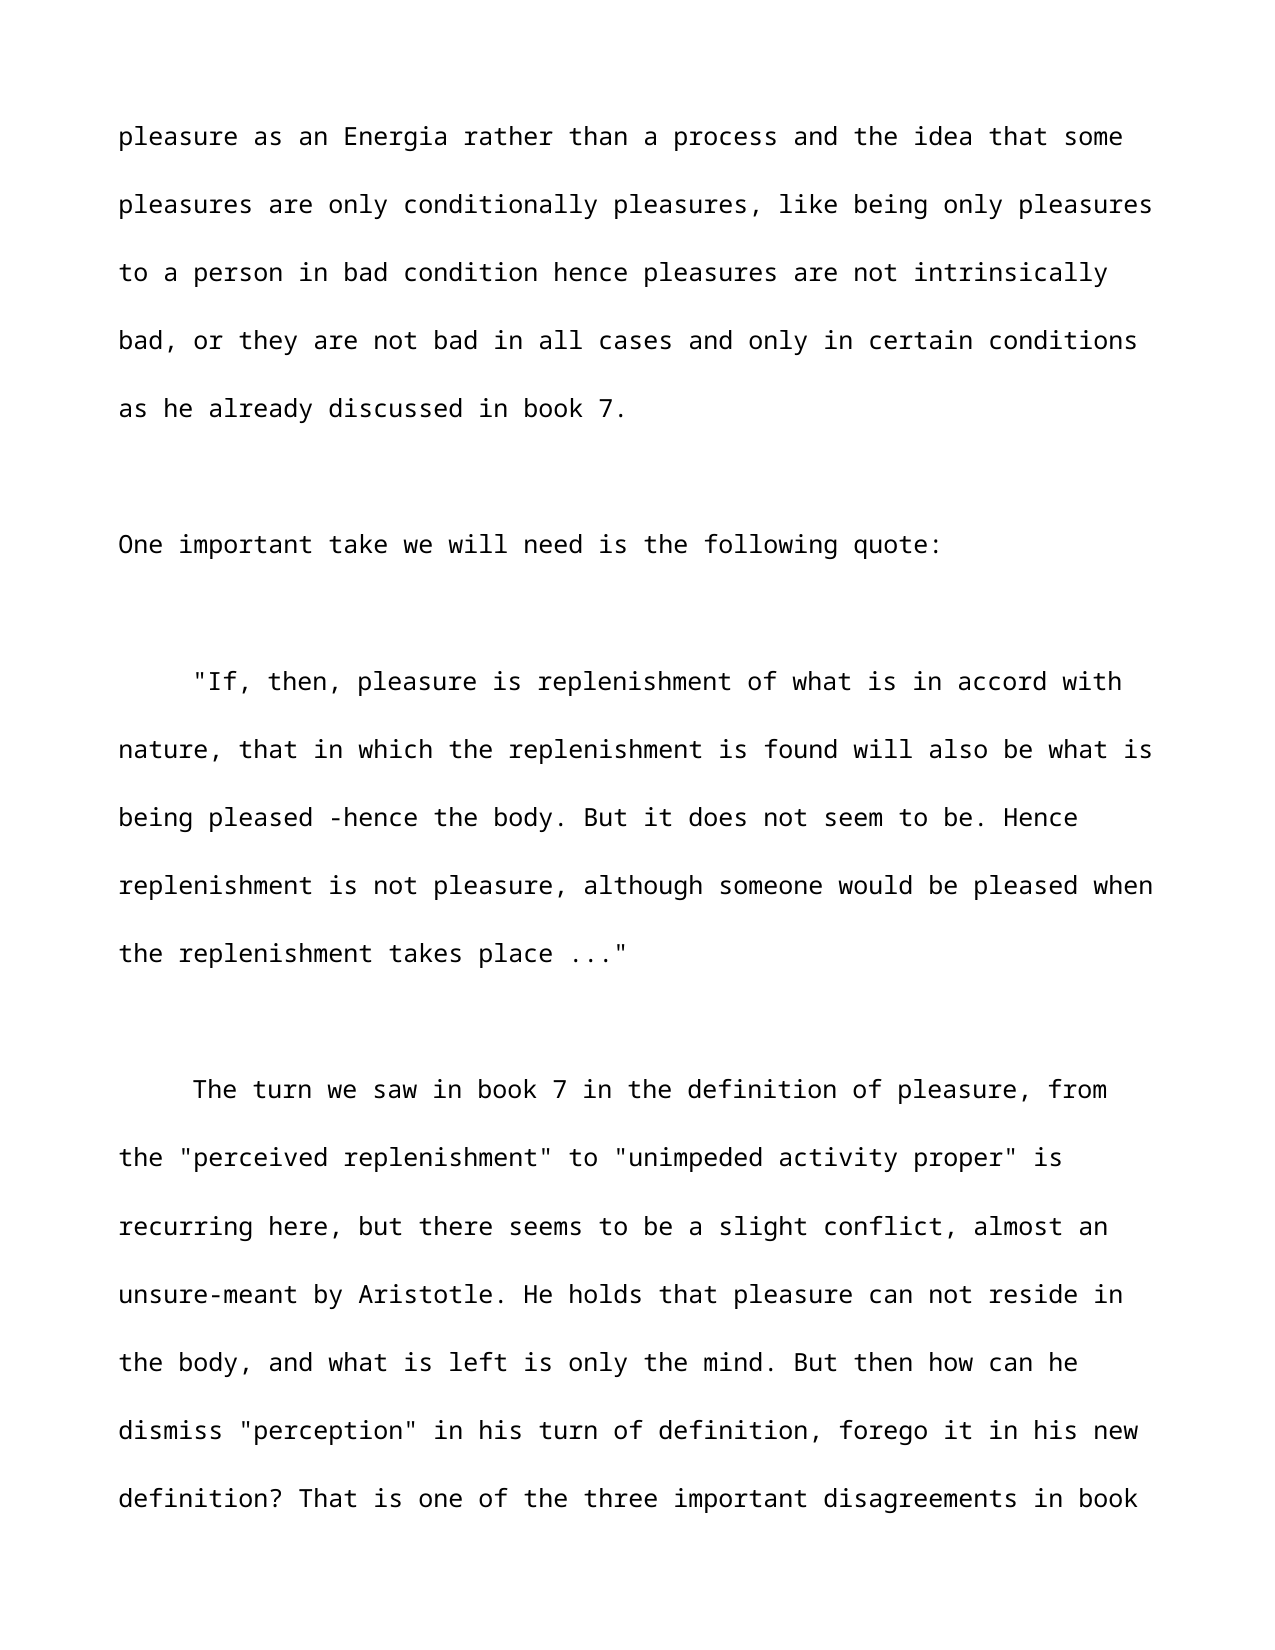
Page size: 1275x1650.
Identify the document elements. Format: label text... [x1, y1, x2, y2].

text The turn we saw in book 7 in the definition of pleasure, from the "perceived replenishment" to "unimpeded activity proper" is recurring here, but there seems to be a slight conflict, almost an unsure-meant by Aristotle. He holds that pleasure can not reside in the body, and what is left is only the mind. But then how can he dismiss "perception" in his turn of definition, forego it in his new definition? That is one of the three important disagreements in book [118, 1072, 1157, 1515]
text "If, then, pleasure is replenishment of what is in accord with nature, that in which the replenishment is found will also be what is being pleased -hence the body. But it does not seem to be. Hence replenishment is not pleasure, although someone would be pleased when the replenishment takes place ..." [118, 663, 1157, 970]
text pleasure as an Energia rather than a process and the idea that some pleasures are only conditionally pleasures, like being only pleasures to a person in bad condition hence pleasures are not intrinsically bad, or they are not bad in all cases and only in certain conditions as he already discussed in book 7. [118, 118, 1157, 425]
text One important take we will need is the following quote: [118, 527, 1157, 561]
